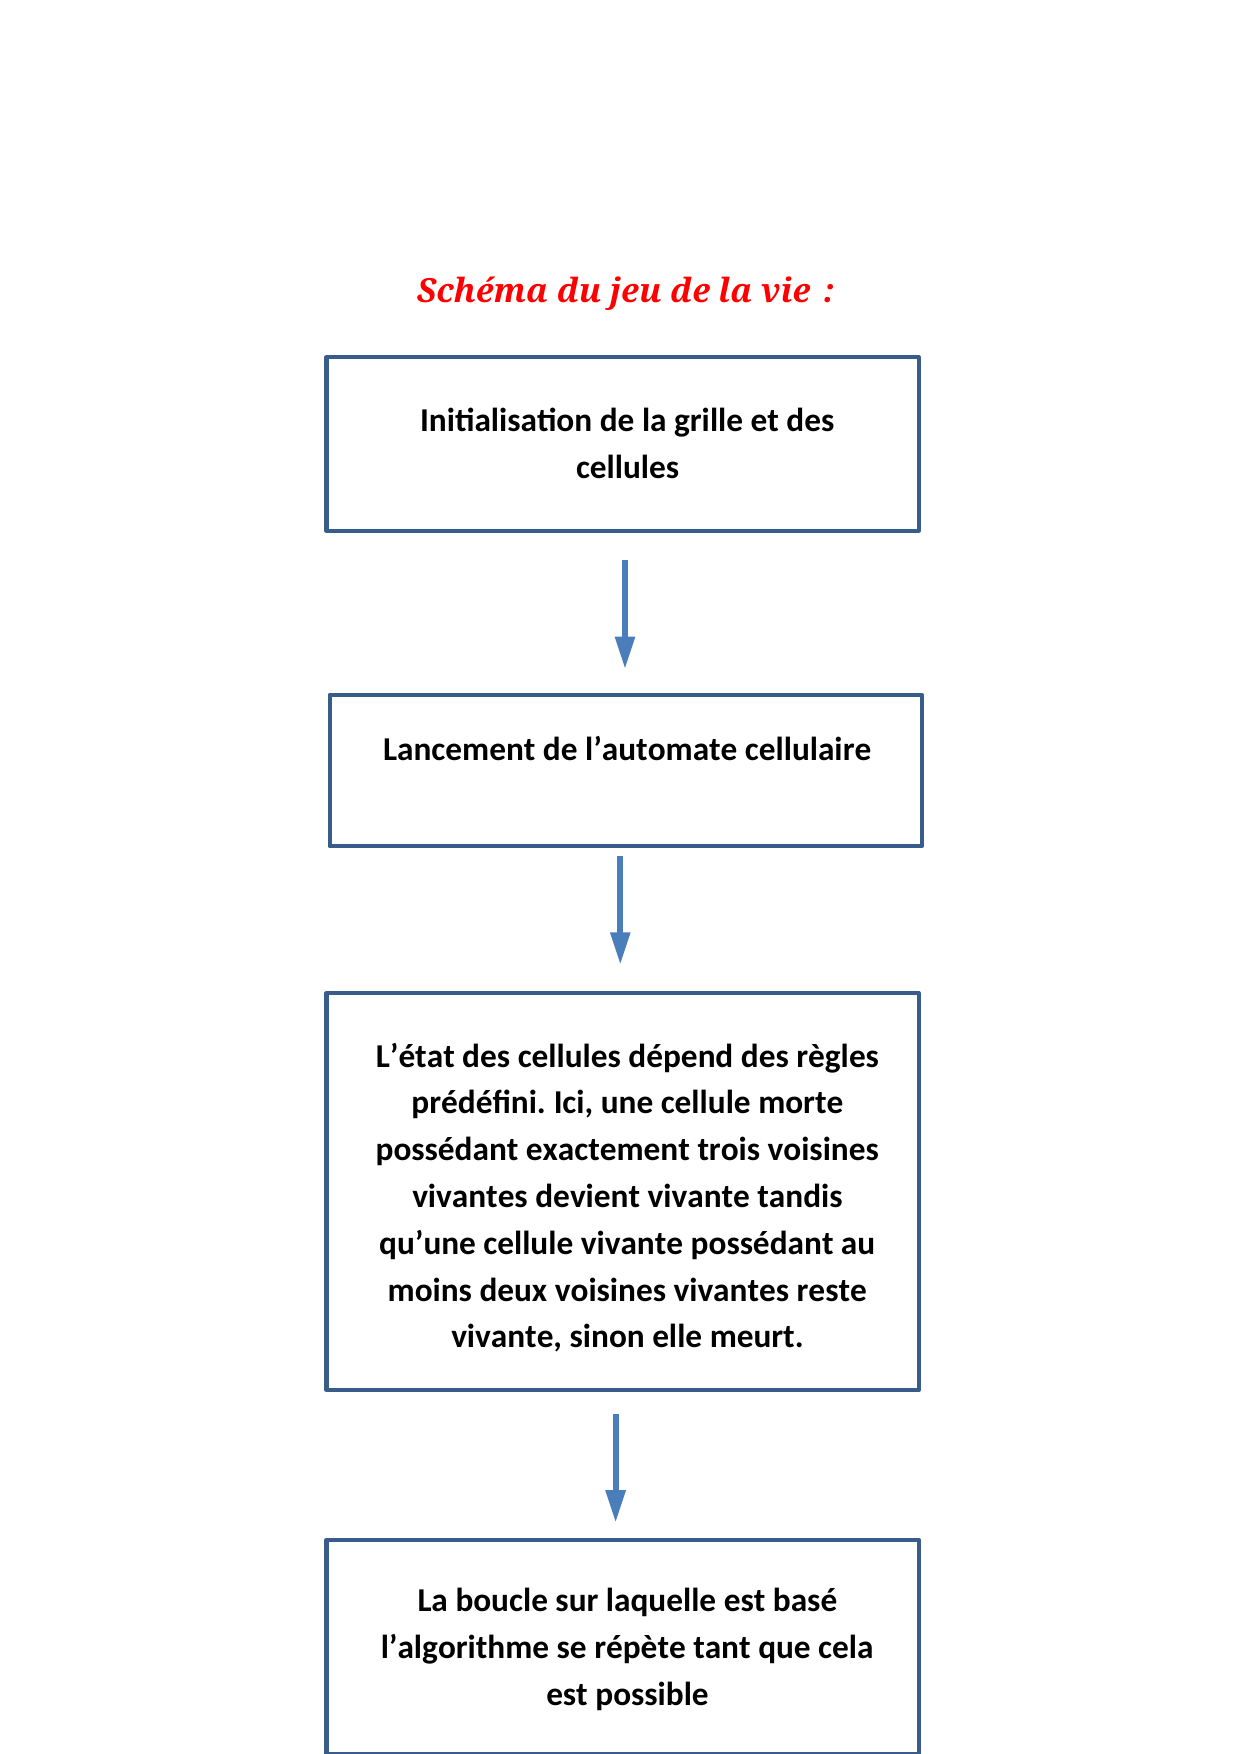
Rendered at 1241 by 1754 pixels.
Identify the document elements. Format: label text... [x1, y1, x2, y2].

text Lancement de l’automate cellulaire [374, 728, 880, 769]
text La boucle sur laquelle est basé l’algorithme se répète tant que cela est possible [374, 1579, 880, 1713]
text L’état des cellules dépend des règles prédéfini. Ici, une cellule morte possédant exactement trois voisines vivantes devient vivante tandis qu’une cellule vivante possédant au moins deux voisines vivantes reste vivante, sinon elle meurt. [374, 1035, 880, 1356]
text Initialisation de la grille et des cellules [374, 399, 880, 487]
text Schéma du jeu de la vie : [177, 267, 1078, 312]
